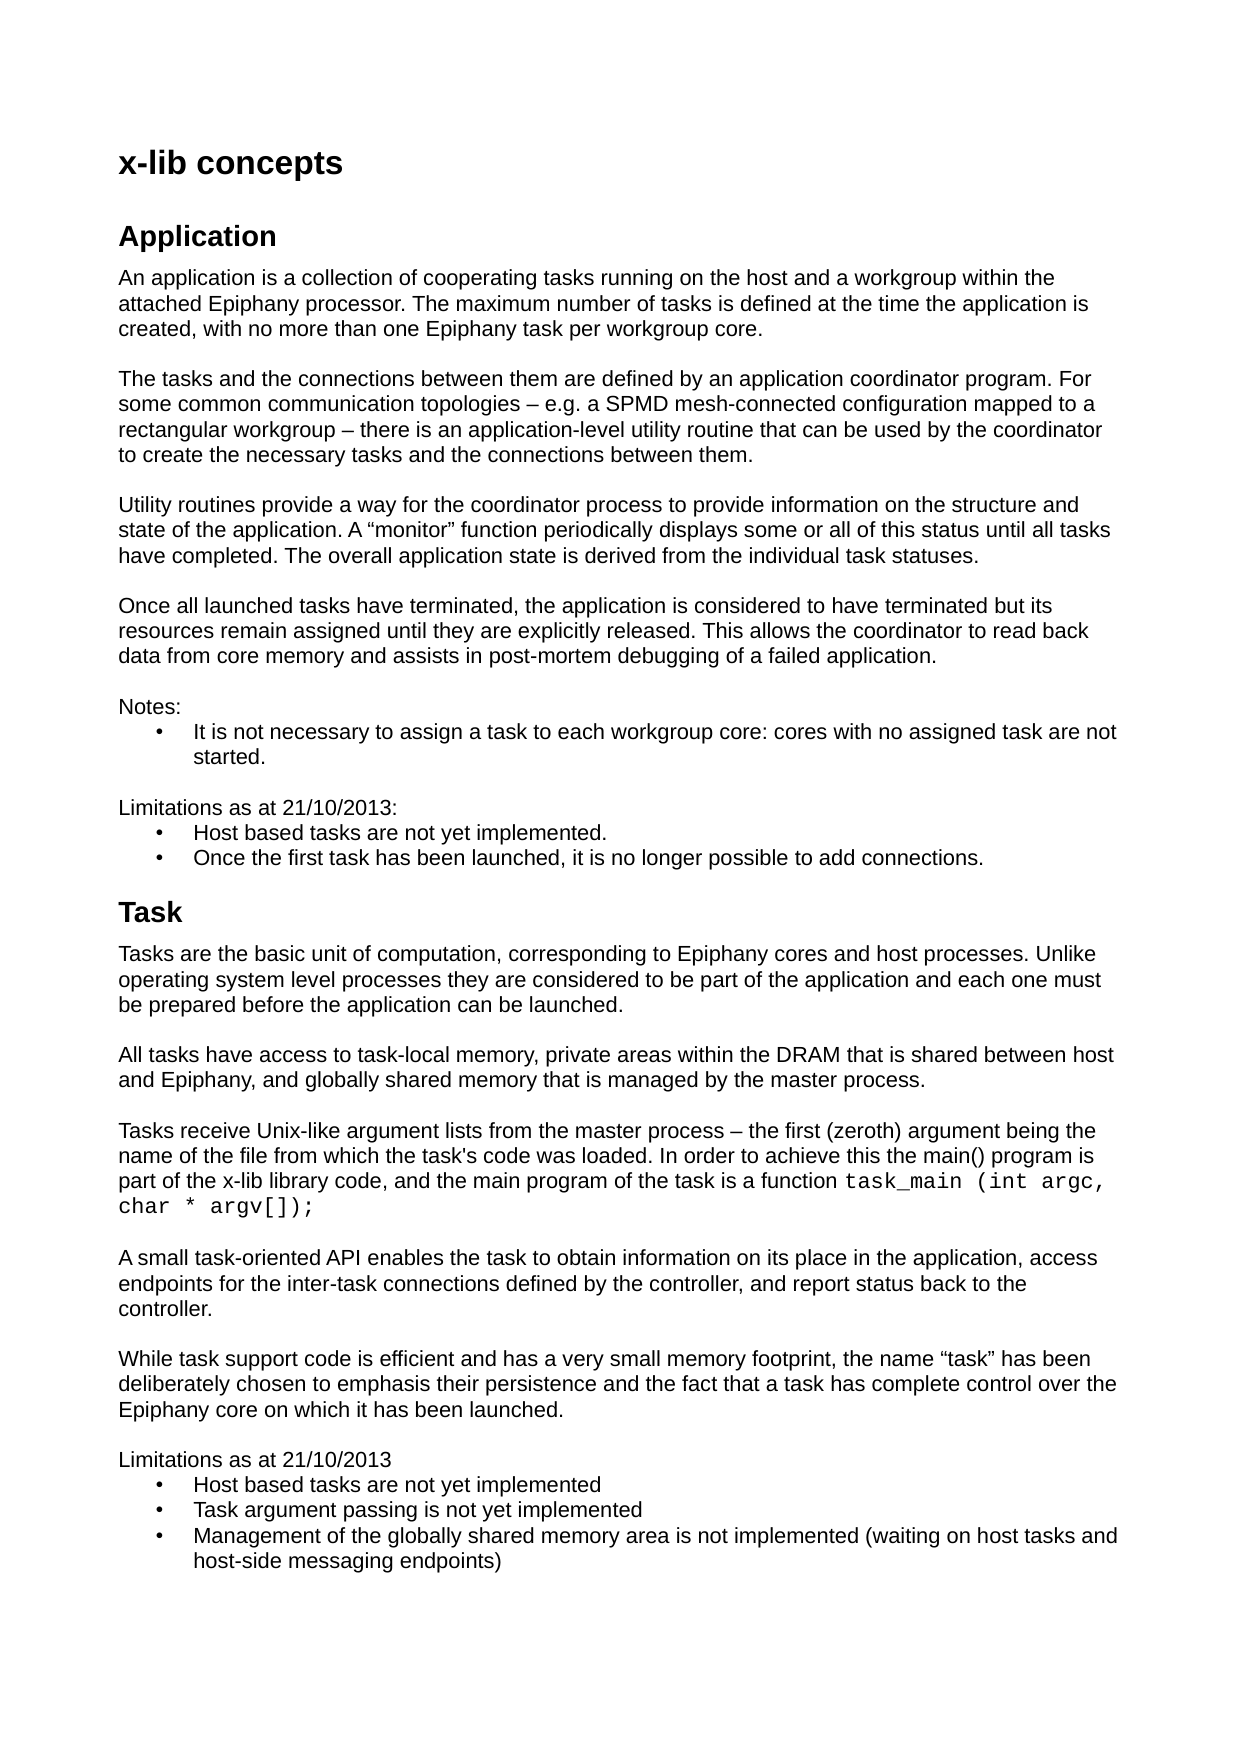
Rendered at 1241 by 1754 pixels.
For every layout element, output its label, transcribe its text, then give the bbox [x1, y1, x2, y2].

list Host based tasks are not yet implemented [156, 1472, 1122, 1497]
text A small task-oriented API enables the task to obtain information on its place in the application, access endpoints for the inter-task connections defined by the controller, and report status back to the controller. [118, 1245, 1122, 1321]
text Notes: [118, 694, 1122, 719]
text While task support code is efficient and has a very small memory footprint, the name “task” has been deliberately chosen to emphasis their persistence and the fact that a task has complete control over the Epiphany core on which it has been launched. [118, 1346, 1122, 1422]
text The tasks and the connections between them are defined by an application coordinator program. For some common communication topologies – e.g. a SPMD mesh-connected configuration mapped to a rectangular workgroup – there is an application-level utility routine that can be used by the coordinator to create the necessary tasks and the connections between them. [118, 366, 1122, 467]
list Once the first task has been launched, it is no longer possible to add connections. [156, 845, 1122, 870]
text Limitations as at 21/10/2013: [118, 795, 1122, 820]
list Management of the globally shared memory area is not implemented (waiting on host tasks and host-side messaging endpoints) [156, 1523, 1122, 1573]
text All tasks have access to task-local memory, private areas within the DRAM that is shared between host and Epiphany, and globally shared memory that is managed by the master process. [118, 1042, 1122, 1093]
subtitle x-lib concepts [118, 143, 1122, 182]
text Tasks are the basic unit of computation, corresponding to Epiphany cores and host processes. Unlike operating system level processes they are considered to be part of the application and each one must be prepared before the application can be launched. [118, 941, 1122, 1017]
list Task argument passing is not yet implemented [156, 1497, 1122, 1523]
text Utility routines provide a way for the coordinator process to provide information on the structure and state of the application. A “monitor” function periodically displays some or all of this status until all tasks have completed. The overall application state is derived from the individual task statuses. [118, 492, 1122, 568]
text Limitations as at 21/10/2013 [118, 1447, 1122, 1472]
text An application is a collection of cooperating tasks running on the host and a workgroup within the attached Epiphany processor. The maximum number of tasks is defined at the time the application is created, with no more than one Epiphany task per workgroup core. [118, 265, 1122, 341]
list It is not necessary to assign a task to each workgroup core: cores with no assigned task are not started. [156, 719, 1122, 769]
subtitle Task [118, 895, 1122, 929]
text Once all launched tasks have terminated, the application is considered to have terminated but its resources remain assigned until they are explicitly released. This allows the coordinator to read back data from core memory and assists in post-mortem debugging of a failed application. [118, 593, 1122, 669]
list Host based tasks are not yet implemented. [156, 820, 1122, 845]
text Tasks receive Unix-like argument lists from the master process – the first (zeroth) argument being the name of the file from which the task's code was loaded. In order to achieve this the main() program is part of the x-lib library code, and the main program of the task is a function task_main (int argc, char * argv[]); [118, 1118, 1122, 1220]
subtitle Application [118, 219, 1122, 253]
